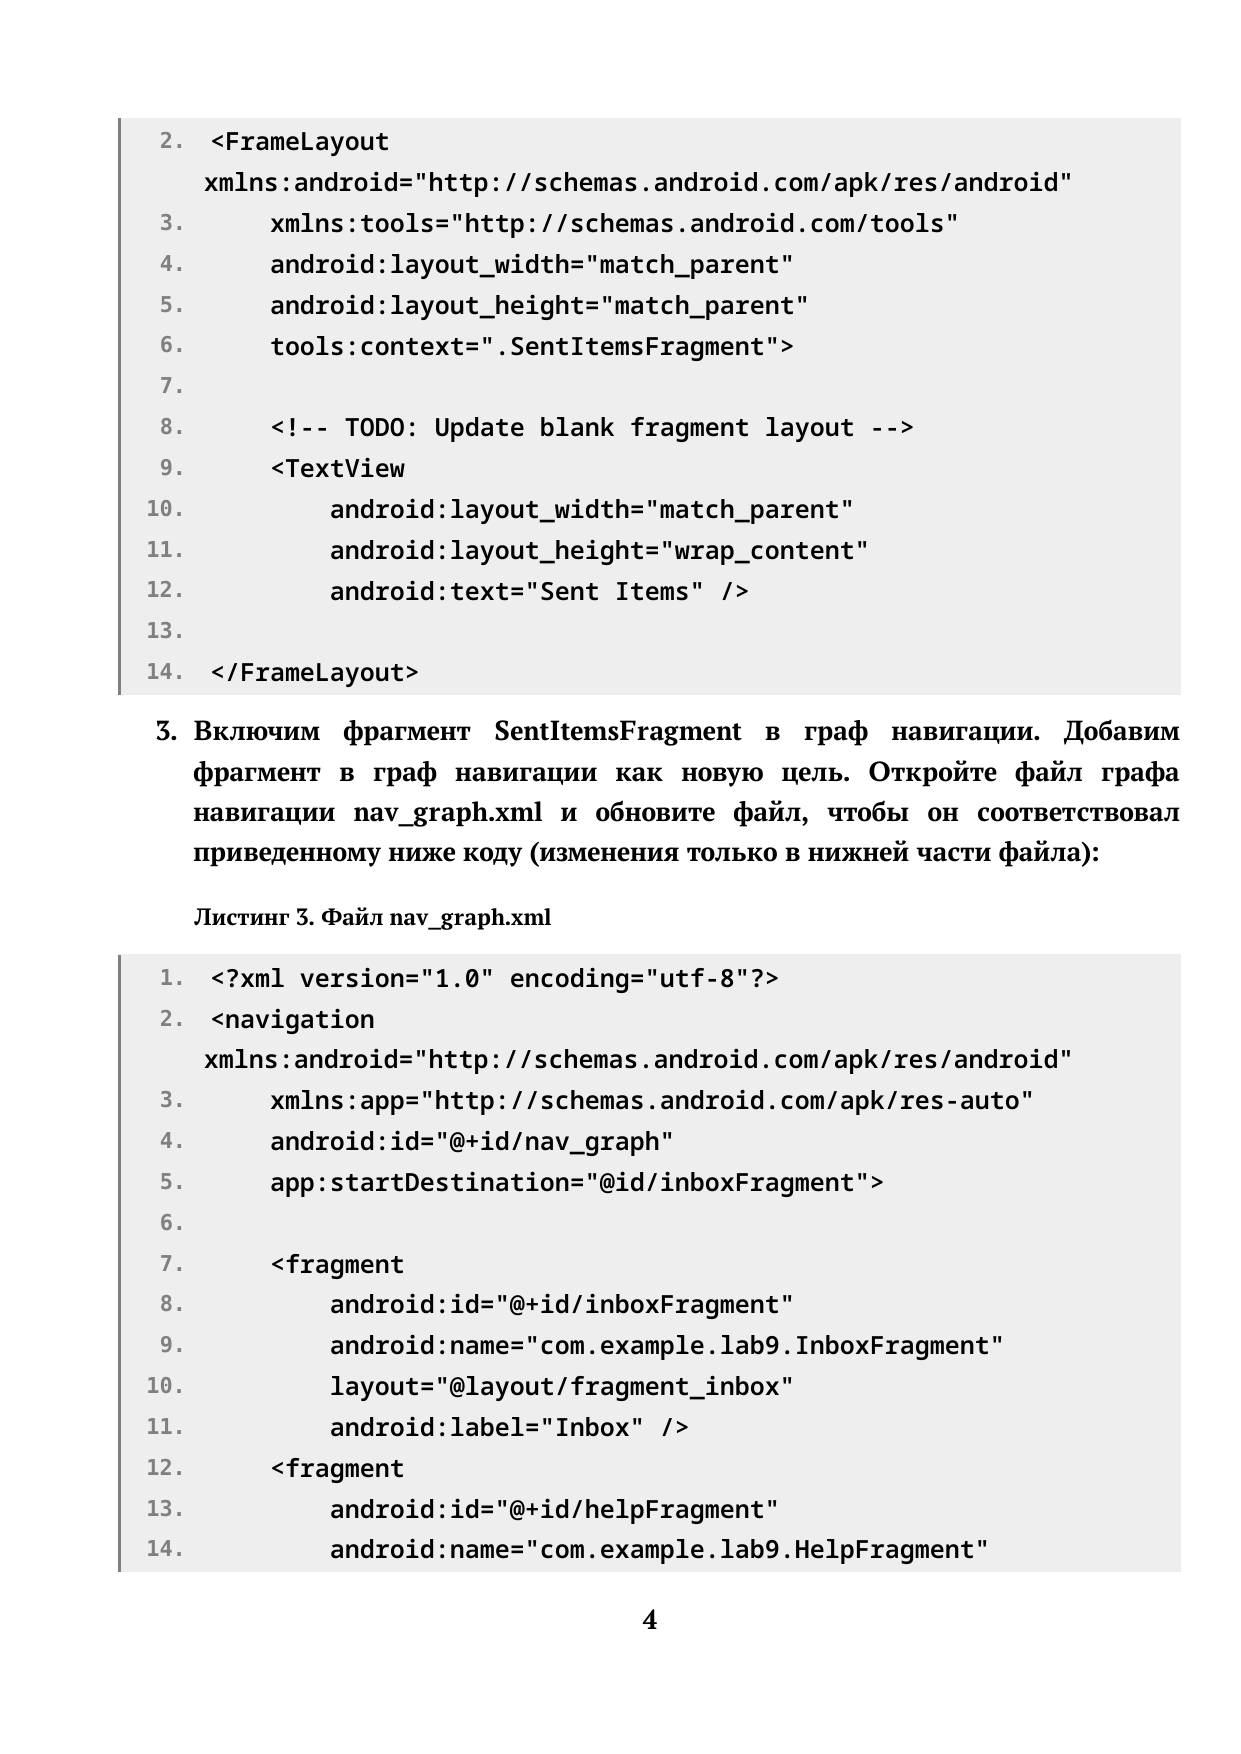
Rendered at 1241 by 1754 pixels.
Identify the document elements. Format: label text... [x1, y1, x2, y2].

list Листинг 3. Файл nav_graph.xml [156, 902, 1181, 930]
list <TextView [121, 445, 1181, 485]
list android:name="com.example.lab9.InboxFragment" [121, 1322, 1181, 1362]
list xmlns:tools="http://schemas.android.com/tools" [121, 200, 1181, 240]
list android:layout_height="match_parent" [121, 281, 1181, 321]
list <FrameLayout xmlns:android="http://schemas.android.com/apk/res/android" [121, 118, 1181, 199]
list app:startDestination="@id/inboxFragment"> [121, 1159, 1181, 1199]
list <navigation xmlns:android="http://schemas.android.com/apk/res/android" [121, 995, 1181, 1076]
list android:name="com.example.lab9.HelpFragment" [121, 1526, 1181, 1572]
list <fragment [121, 1444, 1181, 1484]
list <!-- TODO: Update blank fragment layout --> [121, 404, 1181, 444]
list </FrameLayout> [121, 649, 1181, 695]
list Включим фрагмент SentItemsFragment в граф навигации. Добавим фрагмент в граф навигации как новую цель. Откройте файл графа навигации nav_graph.xml и обновите файл, чтобы он соответствовал приведенному ниже коду (изменения только в нижней части файла): [156, 713, 1181, 868]
list <?xml version="1.0" encoding="utf-8"?> [118, 954, 1181, 994]
list tools:context=".SentItemsFragment"> [121, 322, 1181, 362]
list android:id="@+id/nav_graph" [121, 1118, 1181, 1158]
list xmlns:app="http://schemas.android.com/apk/res-auto" [121, 1077, 1181, 1117]
list android:layout_width="match_parent" [121, 241, 1181, 281]
list android:id="@+id/helpFragment" [121, 1485, 1181, 1525]
list <fragment [121, 1240, 1181, 1280]
list android:text="Sent Items" /> [121, 567, 1181, 607]
list android:layout_height="wrap_content" [121, 526, 1181, 566]
list android:id="@+id/inboxFragment" [121, 1281, 1181, 1321]
list android:layout_width="match_parent" [121, 486, 1181, 526]
list layout="@layout/fragment_inbox" [121, 1363, 1181, 1403]
list android:label="Inbox" /> [121, 1404, 1181, 1444]
